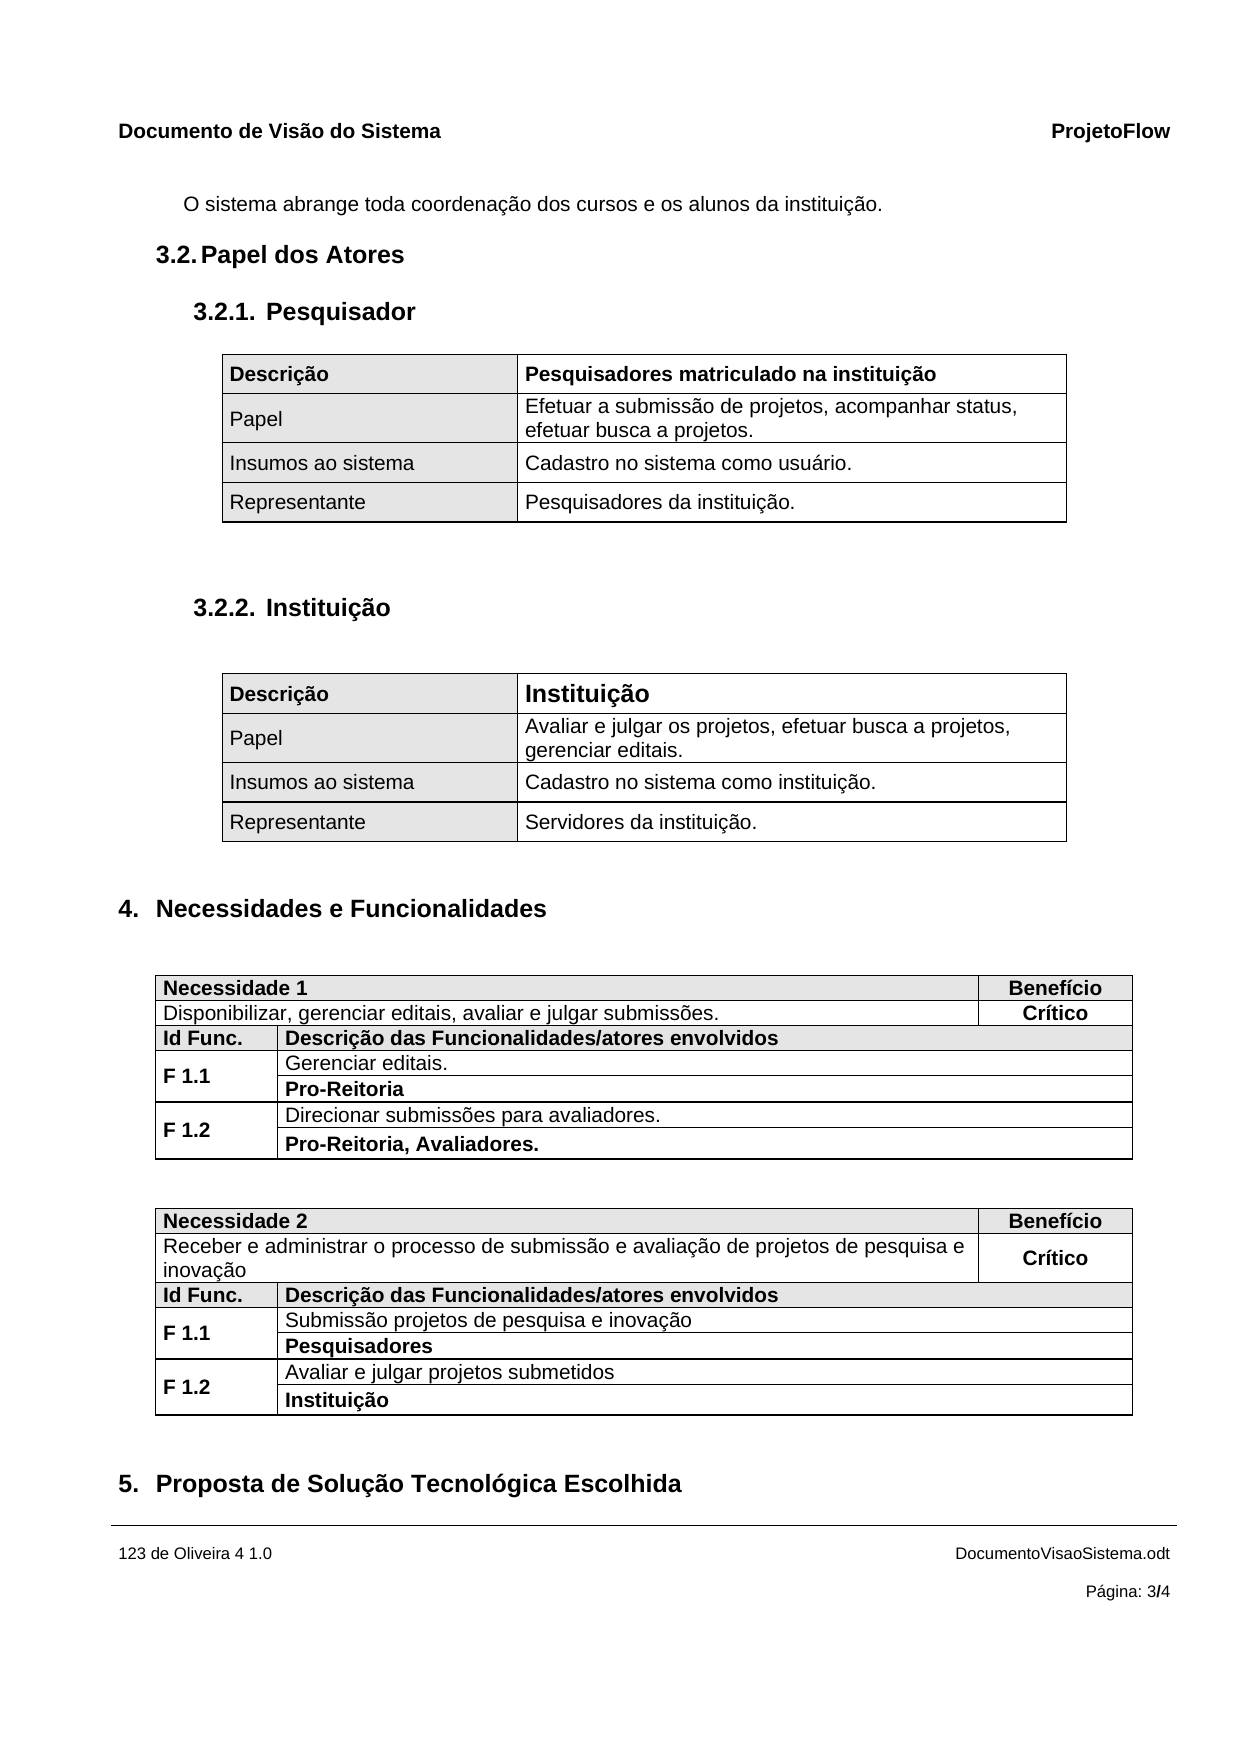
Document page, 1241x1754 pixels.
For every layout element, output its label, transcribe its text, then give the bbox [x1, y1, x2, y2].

list Papel dos Atores [156, 240, 1170, 269]
table_cell Papel [223, 394, 517, 442]
table_cell Submissão projetos de pesquisa e inovação [278, 1308, 1132, 1332]
table_cell Avaliar e julgar os projetos, efetuar busca a projetos, gerenciar editais. [518, 714, 1066, 762]
table_header Pesquisadores matriculado na instituição [518, 355, 1066, 393]
table_header Necessidade 2 [156, 1209, 978, 1233]
table_cell Instituição [278, 1385, 1132, 1414]
text O sistema abrange toda coordenação dos cursos e os alunos da instituição. [183, 192, 1170, 216]
table_cell Insumos ao sistema [223, 443, 517, 482]
table_cell Crítico [979, 1234, 1132, 1282]
table_cell Id Func. [156, 1283, 277, 1307]
table_cell Pesquisadores [278, 1333, 1132, 1358]
list Proposta de Solução Tecnológica Escolhida [118, 1468, 1170, 1497]
table_header Benefício [979, 976, 1132, 1000]
table_cell Cadastro no sistema como instituição. [518, 763, 1066, 801]
table_cell F 1.1 [156, 1051, 277, 1101]
list Instituição [193, 592, 1170, 621]
table_header Benefício [979, 1209, 1132, 1233]
table_cell Insumos ao sistema [223, 763, 517, 801]
table_cell Crítico [979, 1001, 1132, 1025]
table_cell Pro-Reitoria, Avaliadores. [278, 1128, 1132, 1158]
table_cell Servidores da instituição. [518, 803, 1066, 841]
table_cell Disponibilizar, gerenciar editais, avaliar e julgar submissões. [156, 1001, 978, 1025]
list Necessidades e Funcionalidades [118, 894, 1170, 923]
table_cell Representante [223, 483, 517, 521]
list Pesquisador [193, 297, 1170, 326]
table_cell Papel [223, 714, 517, 762]
table_cell F 1.2 [156, 1103, 277, 1158]
table_cell F 1.2 [156, 1360, 277, 1414]
table_cell Pro-Reitoria [278, 1076, 1132, 1101]
table_cell Avaliar e julgar projetos submetidos [278, 1360, 1132, 1384]
table_cell F 1.1 [156, 1308, 277, 1358]
table_header Necessidade 1 [156, 976, 978, 1000]
table_cell Descrição das Funcionalidades/atores envolvidos [278, 1026, 1132, 1050]
table_cell Direcionar submissões para avaliadores. [278, 1103, 1132, 1127]
table_header Instituição [518, 674, 1066, 713]
table_cell Receber e administrar o processo de submissão e avaliação de projetos de pesquisa e inovação [156, 1234, 978, 1282]
table_cell Pesquisadores da instituição. [518, 483, 1066, 521]
table_cell Gerenciar editais. [278, 1051, 1132, 1075]
table_cell Efetuar a submissão de projetos, acompanhar status, efetuar busca a projetos. [518, 394, 1066, 442]
table_header Descrição [223, 355, 517, 393]
table_header Descrição [223, 674, 517, 713]
table_cell Id Func. [156, 1026, 277, 1050]
table_cell Descrição das Funcionalidades/atores envolvidos [278, 1283, 1132, 1307]
table_cell Representante [223, 803, 517, 841]
table_cell Cadastro no sistema como usuário. [518, 443, 1066, 482]
